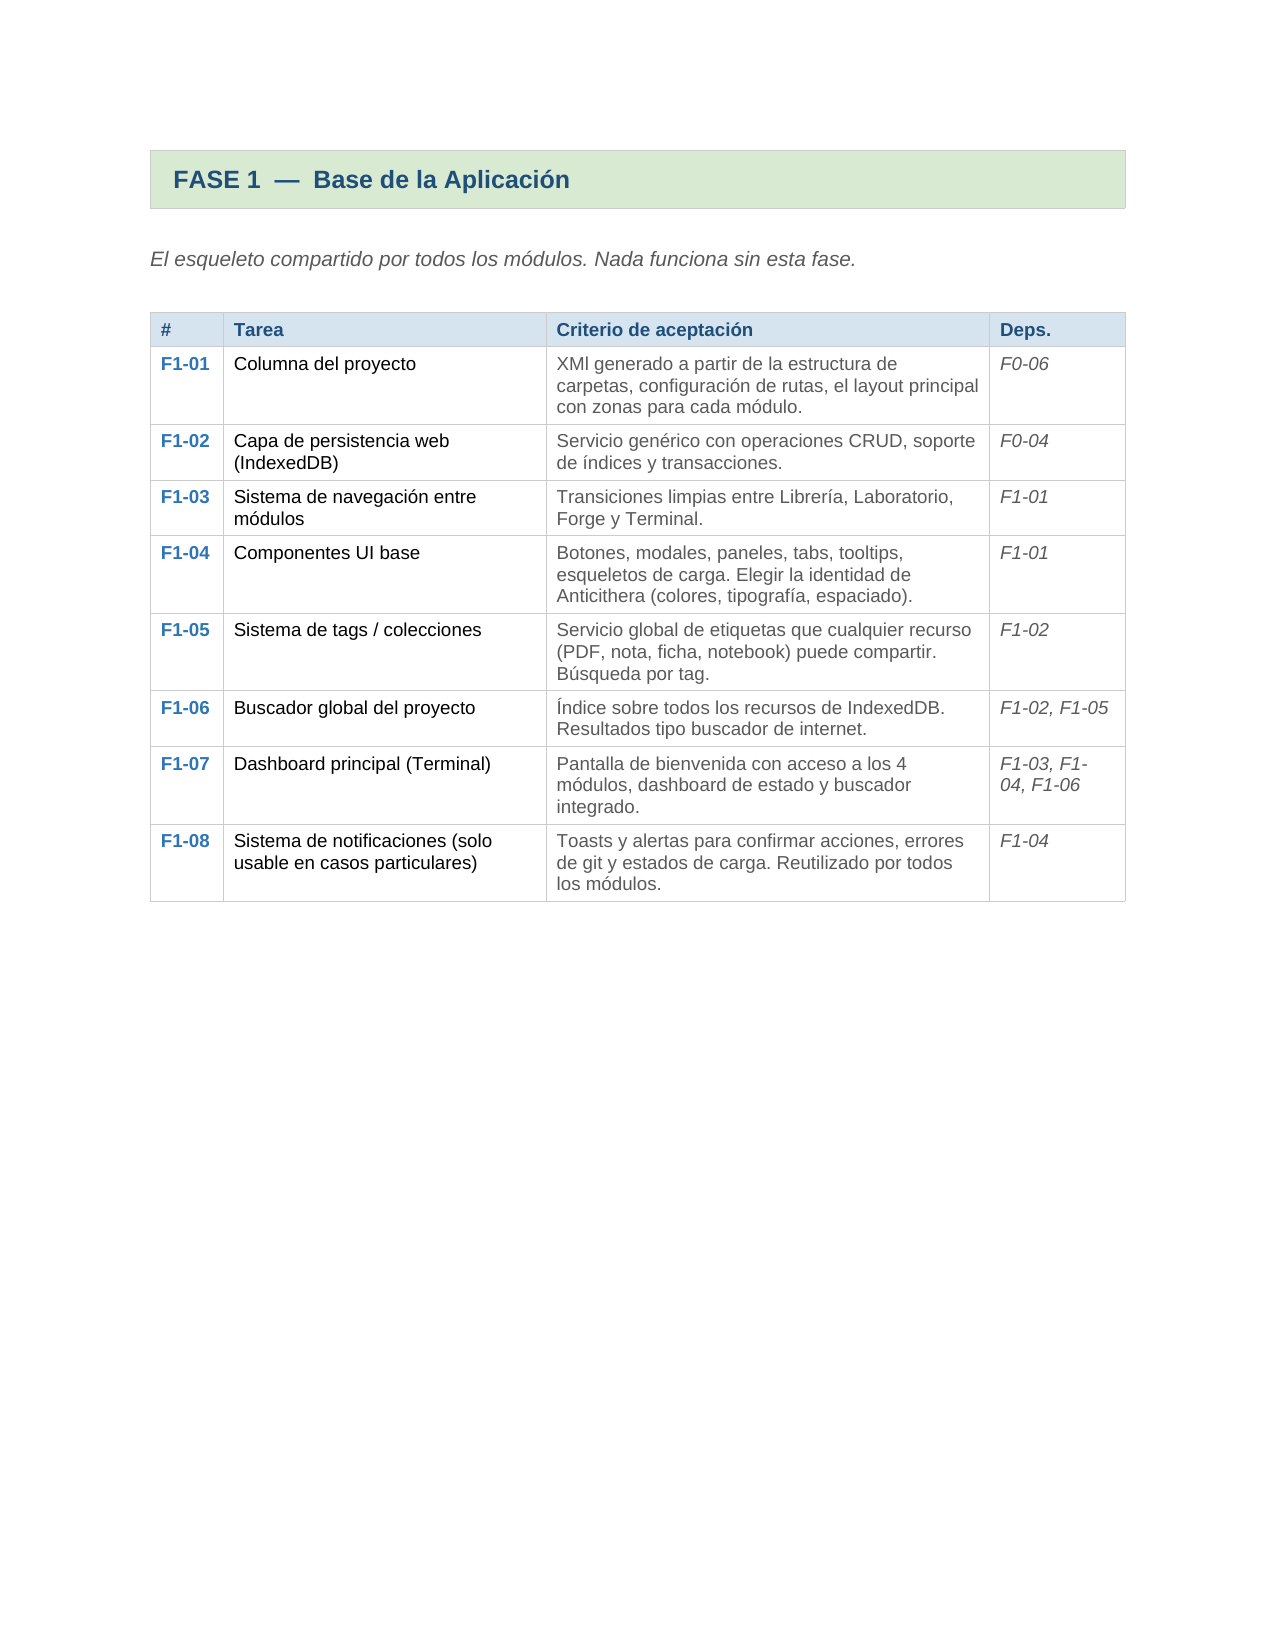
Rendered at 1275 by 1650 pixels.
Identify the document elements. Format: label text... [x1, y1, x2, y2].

table_cell Sistema de notificaciones (solo usable en casos particulares) [224, 825, 546, 901]
table_cell Índice sobre todos los recursos de IndexedDB. Resultados tipo buscador de internet. [547, 691, 989, 746]
table_cell F1-07 [151, 747, 223, 823]
table_cell Toasts y alertas para confirmar acciones, errores de git y estados de carga. Reutilizado por todos los módulos. [547, 825, 989, 901]
table_cell Transiciones limpias entre Librería, Laboratorio, Forge y Terminal. [547, 481, 989, 535]
table_cell Columna del proyecto [224, 347, 546, 424]
table_cell F1-06 [151, 691, 223, 746]
table_cell F1-04 [990, 825, 1125, 901]
table_cell F1-03 [151, 481, 223, 535]
table_cell Servicio global de etiquetas que cualquier recurso (PDF, nota, ficha, notebook) puede compartir. Búsqueda por tag. [547, 614, 989, 690]
table_cell Buscador global del proyecto [224, 691, 546, 746]
table_cell F1-04 [151, 536, 223, 613]
table_cell F1-02 [151, 425, 223, 479]
table_cell F1-02, F1-05 [990, 691, 1125, 746]
table_header Criterio de aceptación [547, 313, 989, 346]
table_header Deps. [990, 313, 1125, 346]
table_header # [151, 313, 223, 346]
table_cell XMl generado a partir de la estructura de carpetas, configuración de rutas, el layout principal con zonas para cada módulo. [547, 347, 989, 424]
table_cell F1-01 [990, 481, 1125, 535]
table_cell F1-03, F1-04, F1-06 [990, 747, 1125, 823]
table_header Tarea [224, 313, 546, 346]
table_cell F1-08 [151, 825, 223, 901]
table_cell F1-05 [151, 614, 223, 690]
table_cell F0-06 [990, 347, 1125, 424]
table_cell Servicio genérico con operaciones CRUD, soporte de índices y transacciones. [547, 425, 989, 479]
table_cell F1-01 [990, 536, 1125, 613]
text El esqueleto compartido por todos los módulos. Nada funciona sin esta fase. [150, 247, 1125, 271]
table_cell Componentes UI base [224, 536, 546, 613]
table_cell Botones, modales, paneles, tabs, tooltips, esqueletos de carga. Elegir la identidad de Anticithera (colores, tipografía, espaciado). [547, 536, 989, 613]
table_cell Pantalla de bienvenida con acceso a los 4 módulos, dashboard de estado y buscador integrado. [547, 747, 989, 823]
table_cell Sistema de navegación entre módulos [224, 481, 546, 535]
table_cell F1-01 [151, 347, 223, 424]
table_cell Capa de persistencia web (IndexedDB) [224, 425, 546, 479]
table_header FASE 1 — Base de la Aplicación [151, 151, 1125, 208]
table_cell Sistema de tags / colecciones [224, 614, 546, 690]
table_cell Dashboard principal (Terminal) [224, 747, 546, 823]
table_cell F0-04 [990, 425, 1125, 479]
table_cell F1-02 [990, 614, 1125, 690]
